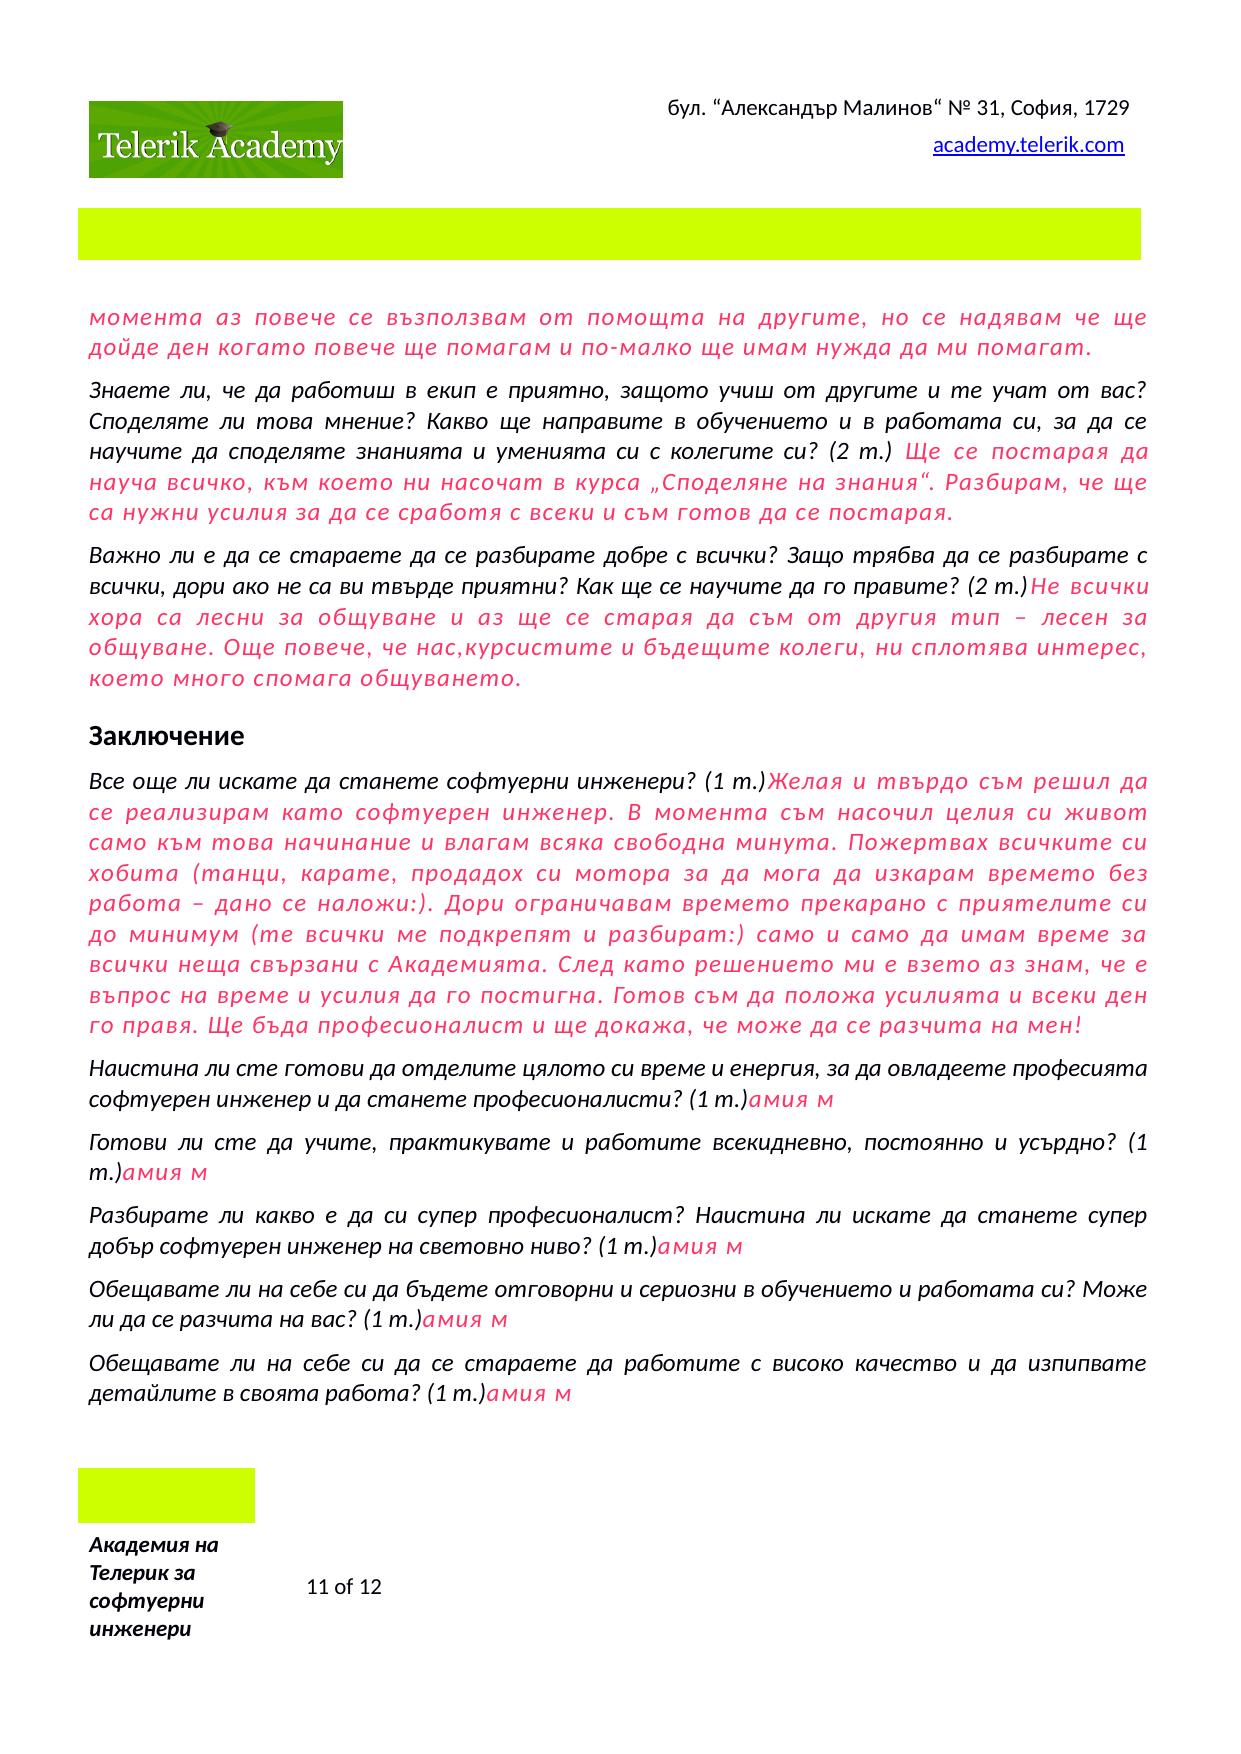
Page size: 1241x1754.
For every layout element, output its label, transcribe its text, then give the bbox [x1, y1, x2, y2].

text Знаете ли, че да работиш в екип е приятно, защото учиш от другите и те учат от вас? Споделяте ли това мнение? Какво ще направите в обучението и в работата си, за да се научите да споделяте знанията и уменията си с колегите си? (2 т.) Ще се постарая да науча всичко, към което ни насочат в курса „Споделяне на знания“. Разбирам, че ще са нужни усилия за да се сработя с всеки и съм готов да се постарая. [89, 374, 1152, 527]
text Разбирате ли какво е да си супер професионалист? Наистина ли искате да станете супер добър софтуерен инженер на световно ниво? (1 т.)амия м [89, 1199, 1152, 1261]
picture [89, 101, 343, 178]
text момента аз повече се възползвам от помощта на другите, но се надявам че ще дойде ден когато повече ще помагам и по-малко ще имам нужда да ми помагат. [89, 301, 1152, 362]
text Наистина ли сте готови да отделите цялото си време и енергия, за да овладеете професията софтуерен инженер и да станете професионалисти? (1 т.)амия м [89, 1052, 1152, 1113]
text Готови ли сте да учите, практикувате и работите всекидневно, постоянно и усърдно? (1 т.)амия м [89, 1126, 1152, 1187]
text Обещавате ли на себе си да се стараете да работите с високо качество и да изпипвате детайлите в своята работа? (1 т.)амия м [89, 1347, 1152, 1408]
text Важно ли е да се стараете да се разбирате добре с всички? Защо трябва да се разбирате с всички, дори ако не са ви твърде приятни? Как ще се научите да го правите? (2 т.)Не всички хора са лесни за общуване и аз ще се старая да съм от другия тип – лесен за общуване. Още повече, че нас,курсистите и бъдещите колеги, ни сплотява интерес, което много спомага общуването. [89, 539, 1152, 692]
text Обещавате ли на себе си да бъдете отговорни и сериозни в обучението и работата си? Може ли да се разчита на вас? (1 т.)амия м [89, 1273, 1152, 1334]
subtitle Заключение [89, 717, 1152, 753]
text Все още ли искате да станете софтуерни инженери? (1 т.)Желая и твърдо съм решил да се реализирам като софтуерен инженер. В момента съм насочил целия си живот само към това начинание и влагам всяка свободна минута. Пожертвах всичките си хобита (танци, карате, продадох си мотора за да мога да изкарам времето без работа – дано се наложи:). Дори ограничавам времето прекарано с приятелите си до минимум (те всички ме подкрепят и разбират:) само и само да имам време за всички неща свързани с Академията. След като решението ми е взето аз знам, че е въпрос на време и усилия да го постигна. Готов съм да положа усилията и всеки ден го правя. Ще бъда професионалист и ще докажа, че може да се разчита на мен! [89, 765, 1152, 1040]
